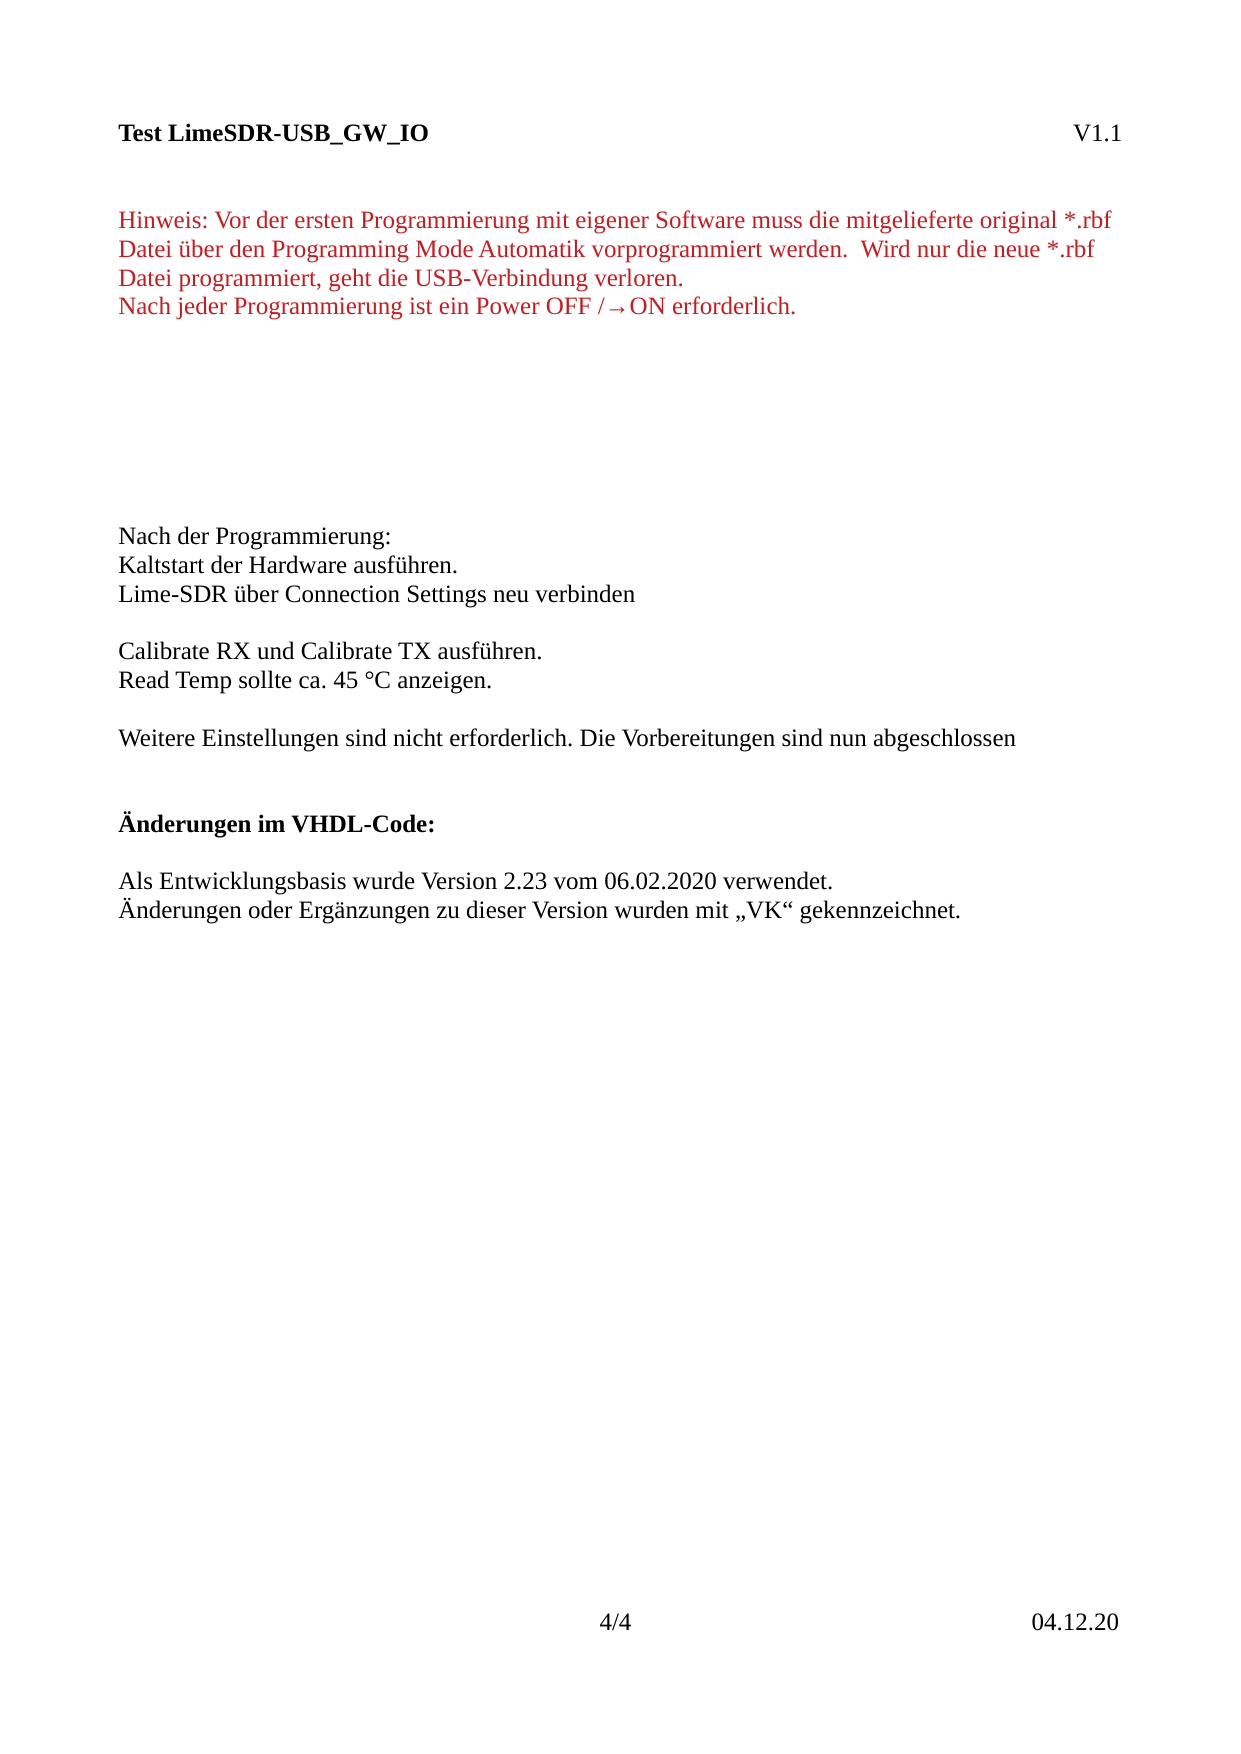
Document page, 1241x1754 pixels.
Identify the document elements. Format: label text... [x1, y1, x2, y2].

text Lime-SDR über Connection Settings neu verbinden [118, 579, 1122, 608]
text Als Entwicklungsbasis wurde Version 2.23 vom 06.02.2020 verwendet. [118, 866, 1122, 895]
text Nach der Programmierung: [118, 521, 1122, 550]
text Read Temp sollte ca. 45 °C anzeigen. [118, 665, 1122, 694]
text Änderungen oder Ergänzungen zu dieser Version wurden mit „VK“ gekennzeichnet. [118, 895, 1122, 924]
text Änderungen im VHDL-Code: [118, 809, 1122, 838]
text Hinweis: Vor der ersten Programmierung mit eigener Software muss die mitgelieferte original *.rbf Datei über den Programming Mode Automatik vorprogrammiert werden. Wird nur die neue *.rbf Datei programmiert, geht die USB-Verbindung verloren. [118, 205, 1122, 291]
text Calibrate RX und Calibrate TX ausführen. [118, 636, 1122, 665]
text Kaltstart der Hardware ausführen. [118, 550, 1122, 579]
text Weitere Einstellungen sind nicht erforderlich. Die Vorbereitungen sind nun abgeschlossen [118, 723, 1122, 751]
text Nach jeder Programmierung ist ein Power OFF /→ON erforderlich. [118, 291, 1122, 320]
